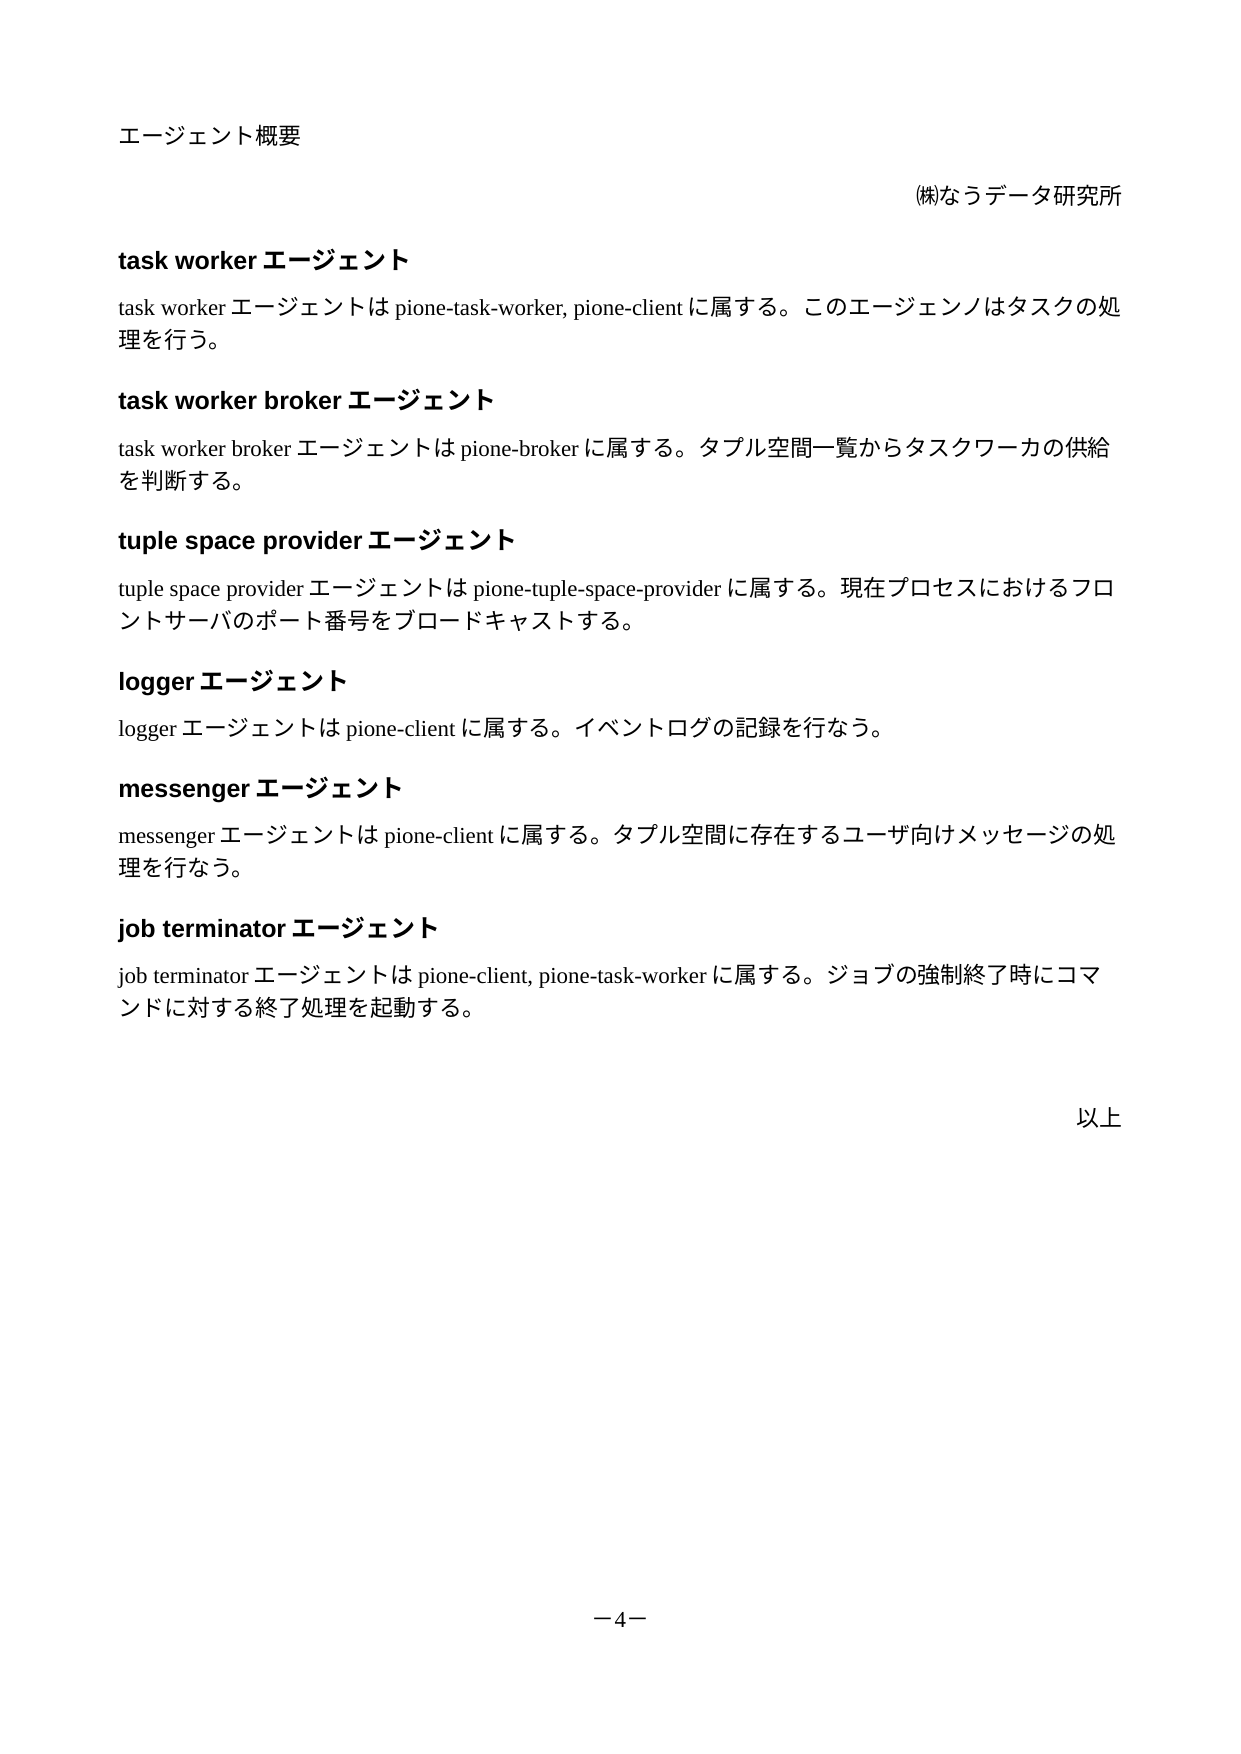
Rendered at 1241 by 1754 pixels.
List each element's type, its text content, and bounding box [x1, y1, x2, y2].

subtitle task workerエージェント [118, 240, 1122, 277]
text task worker brokerエージェントはpione-brokerに属する。タプル空間一覧からタスクワーカの供給を判断する。 [118, 429, 1122, 496]
subtitle loggerエージェント [118, 661, 1122, 697]
subtitle task worker brokerエージェント [118, 381, 1122, 417]
text 以上 [118, 1099, 1122, 1133]
subtitle tuple space providerエージェント [118, 521, 1122, 557]
text messengerエージェントはpione-clientに属する。タプル空間に存在するユーザ向けメッセージの処理を行なう。 [118, 817, 1122, 883]
text tuple space providerエージェントはpione-tuple-space-providerに属する。現在プロセスにおけるフロントサーバのポート番号をブロードキャストする。 [118, 569, 1122, 636]
text loggerエージェントはpione-clientに属する。イベントログの記録を行なう。 [118, 710, 1122, 743]
subtitle messengerエージェント [118, 768, 1122, 804]
subtitle job terminatorエージェント [118, 908, 1122, 944]
text task workerエージェントはpione-task-worker, pione-clientに属する。このエージェンノはタスクの処理を行う。 [118, 289, 1122, 356]
text job terminatorエージェントはpione-client, pione-task-workerに属する。ジョブの強制終了時にコマンドに対する終了処理を起動する。 [118, 957, 1122, 1023]
